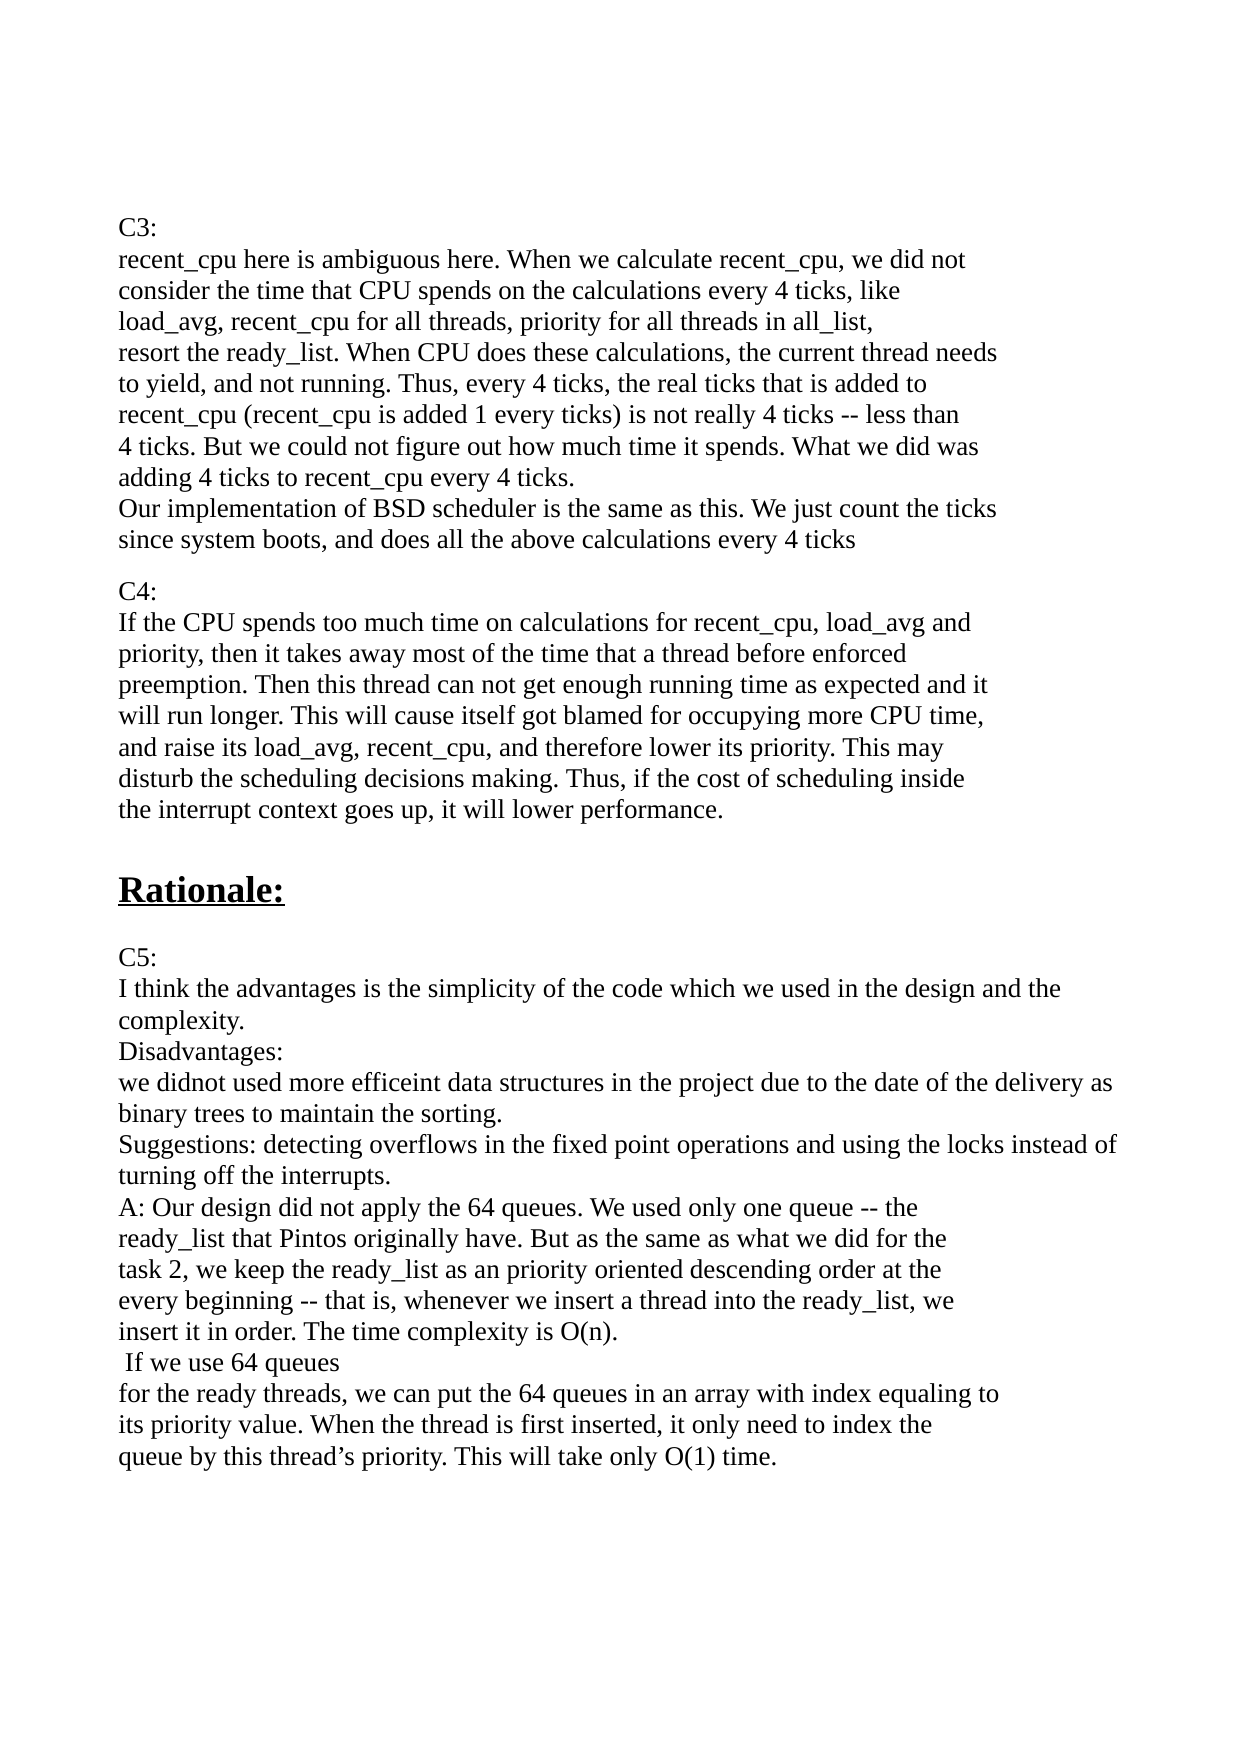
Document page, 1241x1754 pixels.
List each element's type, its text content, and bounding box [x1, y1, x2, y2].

text Disadvantages: [118, 1035, 1122, 1066]
text I think the advantages is the simplicity of the code which we used in the design and the [118, 973, 1122, 1004]
text Rationale: [118, 867, 1122, 910]
text Our implementation of BSD scheduler is the same as this. We just count the ticks [118, 492, 1122, 523]
text priority, then it takes away most of the time that a thread before enforced [118, 637, 1122, 668]
text will run longer. This will cause itself got blamed for occupying more CPU time, [118, 699, 1122, 731]
text to yield, and not running. Thus, every 4 ticks, the real ticks that is added to [118, 367, 1122, 398]
text insert it in order. The time complexity is O(n). [118, 1315, 1122, 1346]
text task 2, we keep the ready_list as an priority oriented descending order at the [118, 1253, 1122, 1284]
text recent_cpu (recent_cpu is added 1 every ticks) is not really 4 ticks -- less than [118, 398, 1122, 429]
text consider the time that CPU spends on the calculations every 4 ticks, like [118, 274, 1122, 305]
text C4: [118, 575, 1122, 606]
text and raise its load_avg, recent_cpu, and therefore lower its priority. This may [118, 731, 1122, 762]
text queue by this thread’s priority. This will take only O(1) time. [118, 1440, 1122, 1471]
text Suggestions: detecting overflows in the fixed point operations and using the locks instead of [118, 1128, 1122, 1159]
text C5: [118, 941, 1122, 973]
text If we use 64 queues [118, 1346, 1122, 1377]
text disturb the scheduling decisions making. Thus, if the cost of scheduling inside [118, 762, 1122, 793]
text ready_list that Pintos originally have. But as the same as what we did for the [118, 1222, 1122, 1253]
text the interrupt context goes up, it will lower performance. [118, 793, 1122, 824]
text 4 ticks. But we could not figure out how much time it spends. What we did was [118, 429, 1122, 461]
text adding 4 ticks to recent_cpu every 4 ticks. [118, 461, 1122, 492]
text since system boots, and does all the above calculations every 4 ticks [118, 523, 1122, 554]
text load_avg, recent_cpu for all threads, priority for all threads in all_list, [118, 305, 1122, 336]
text turning off the interrupts. [118, 1159, 1122, 1191]
text A: Our design did not apply the 64 queues. We used only one queue -- the [118, 1191, 1122, 1222]
text If the CPU spends too much time on calculations for recent_cpu, load_avg and [118, 606, 1122, 637]
text for the ready threads, we can put the 64 queues in an array with index equaling to [118, 1377, 1122, 1409]
text we didnot used more efficeint data structures in the project due to the date of the delivery as binary trees to maintain the sorting. [118, 1066, 1122, 1128]
text C3: [118, 212, 1122, 243]
text preemption. Then this thread can not get enough running time as expected and it [118, 668, 1122, 699]
text resort the ready_list. When CPU does these calculations, the current thread needs [118, 336, 1122, 367]
text recent_cpu here is ambiguous here. When we calculate recent_cpu, we did not [118, 243, 1122, 274]
text every beginning -- that is, whenever we insert a thread into the ready_list, we [118, 1284, 1122, 1315]
text its priority value. When the thread is first inserted, it only need to index the [118, 1409, 1122, 1440]
text complexity. [118, 1004, 1122, 1035]
